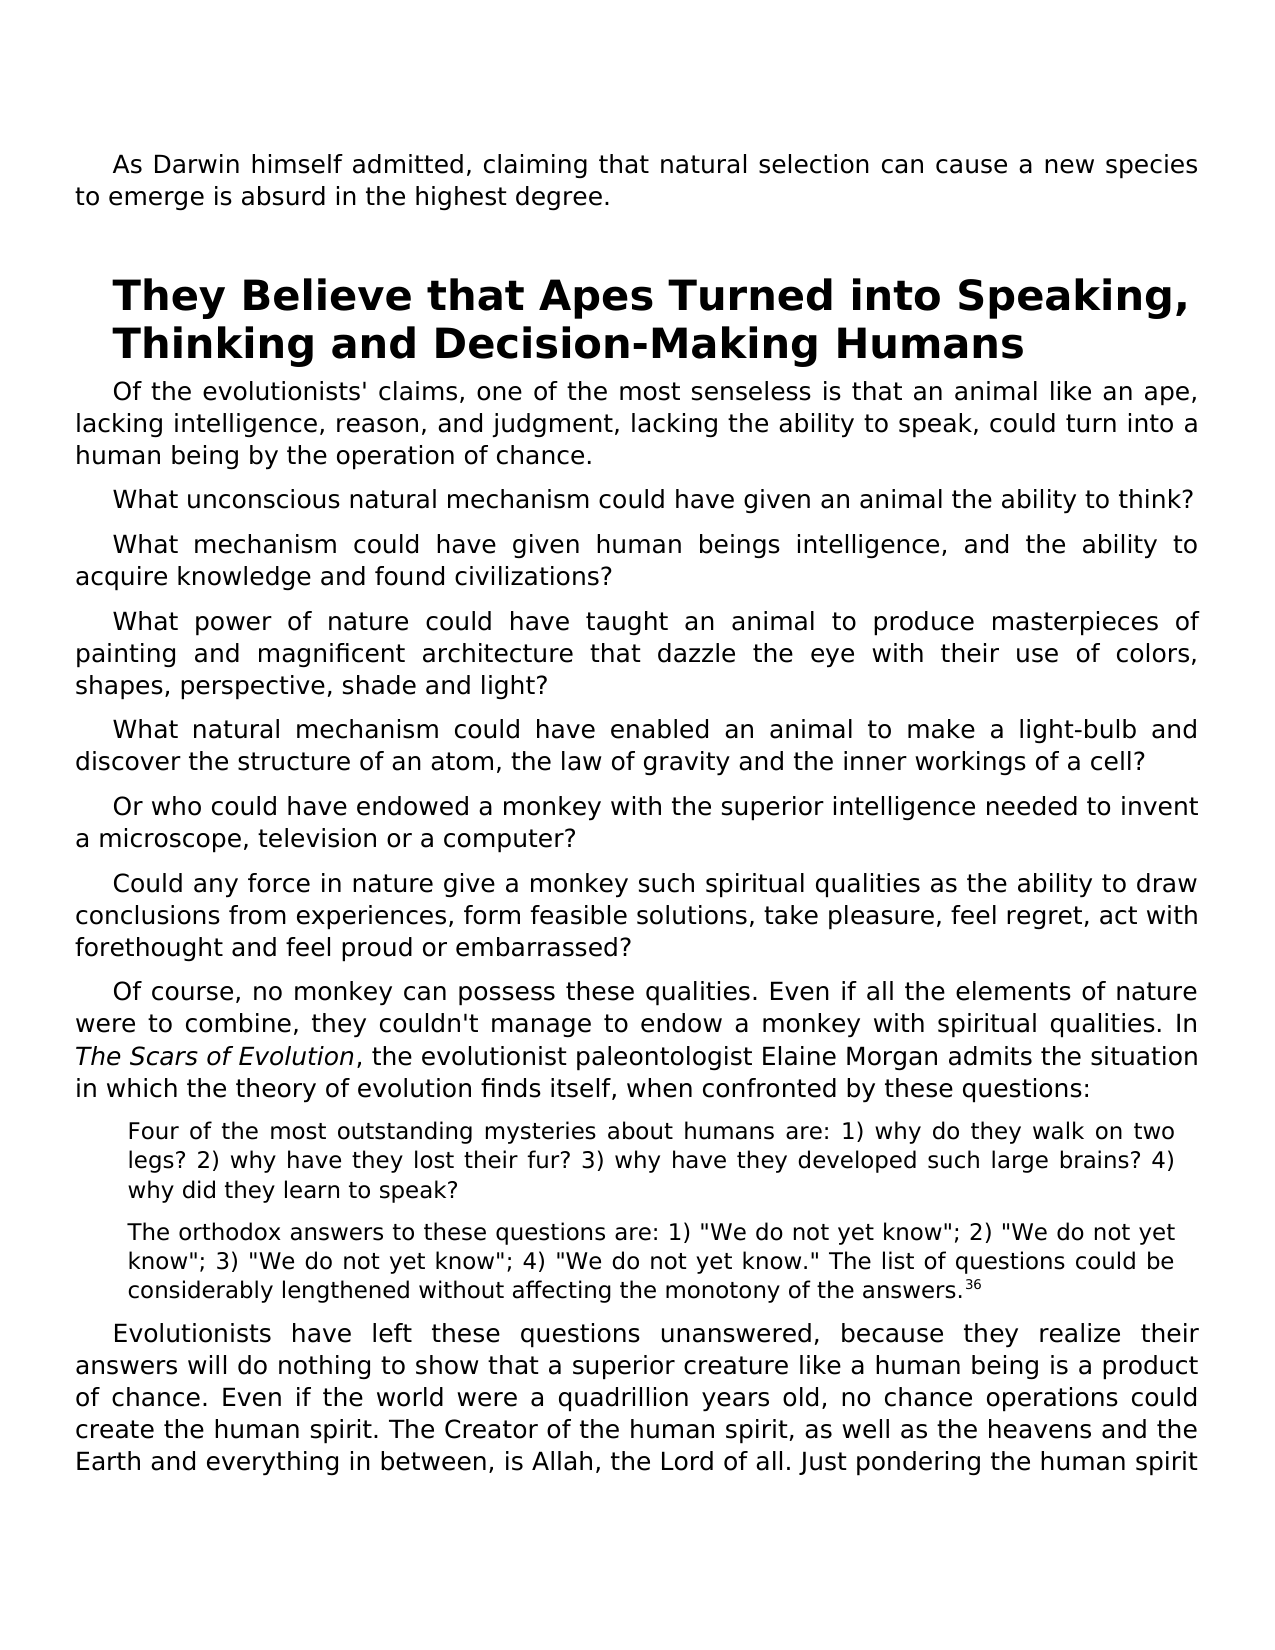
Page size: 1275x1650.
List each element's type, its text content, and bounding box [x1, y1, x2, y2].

subtitle They Believe that Apes Turned into Speaking, Thinking and Decision-Making Humans [112, 271, 1200, 368]
text Four of the most outstanding mysteries about humans are: 1) why do they walk on two legs? 2) why have they lost their fur? 3) why have they developed such large brains? 4) why did they learn to speak? [127, 1118, 1177, 1203]
text Or who could have endowed a monkey with the superior intelligence needed to invent a microscope, television or a computer? [75, 792, 1200, 853]
text The orthodox answers to these questions are: 1) "We do not yet know"; 2) "We do not yet know"; 3) "We do not yet know"; 4) "We do not yet know." The list of questions could be considerably lengthened without affecting the monotony of the answers.36 [127, 1219, 1177, 1304]
text As Darwin himself admitted, claiming that natural selection can cause a new species to emerge is absurd in the highest degree. [75, 150, 1200, 211]
text What power of nature could have taught an animal to produce masterpieces of painting and magnificent architecture that dazzle the eye with their use of colors, shapes, perspective, shade and light? [75, 607, 1200, 700]
text Of the evolutionists' claims, one of the most senseless is that an animal like an ape, lacking intelligence, reason, and judgment, lacking the ability to speak, could turn into a human being by the operation of chance. [75, 377, 1200, 470]
text What natural mechanism could have enabled an animal to make a light-bulb and discover the structure of an atom, the law of gravity and the inner workings of a cell? [75, 715, 1200, 777]
text Of course, no monkey can possess these qualities. Even if all the elements of nature were to combine, they couldn't manage to endow a monkey with spiritual qualities. In The Scars of Evolution, the evolutionist paleontologist Elaine Morgan admits the situation in which the theory of evolution finds itself, when confronted by these questions: [75, 977, 1200, 1103]
text What unconscious natural mechanism could have given an animal the ability to think? [75, 485, 1200, 514]
text What mechanism could have given human beings intelligence, and the ability to acquire knowledge and found civilizations? [75, 530, 1200, 591]
text Could any force in nature give a monkey such spiritual qualities as the ability to draw conclusions from experiences, form feasible solutions, take pleasure, feel regret, act with forethought and feel proud or embarrassed? [75, 869, 1200, 962]
text Evolutionists have left these questions unanswered, because they realize their answers will do nothing to show that a superior creature like a human being is a product of chance. Even if the world were a quadrillion years old, no chance operations could create the human spirit. The Creator of the human spirit, as well as the heavens and the Earth and everything in between, is Allah, the Lord of all. Just pondering the human spirit [75, 1319, 1200, 1476]
